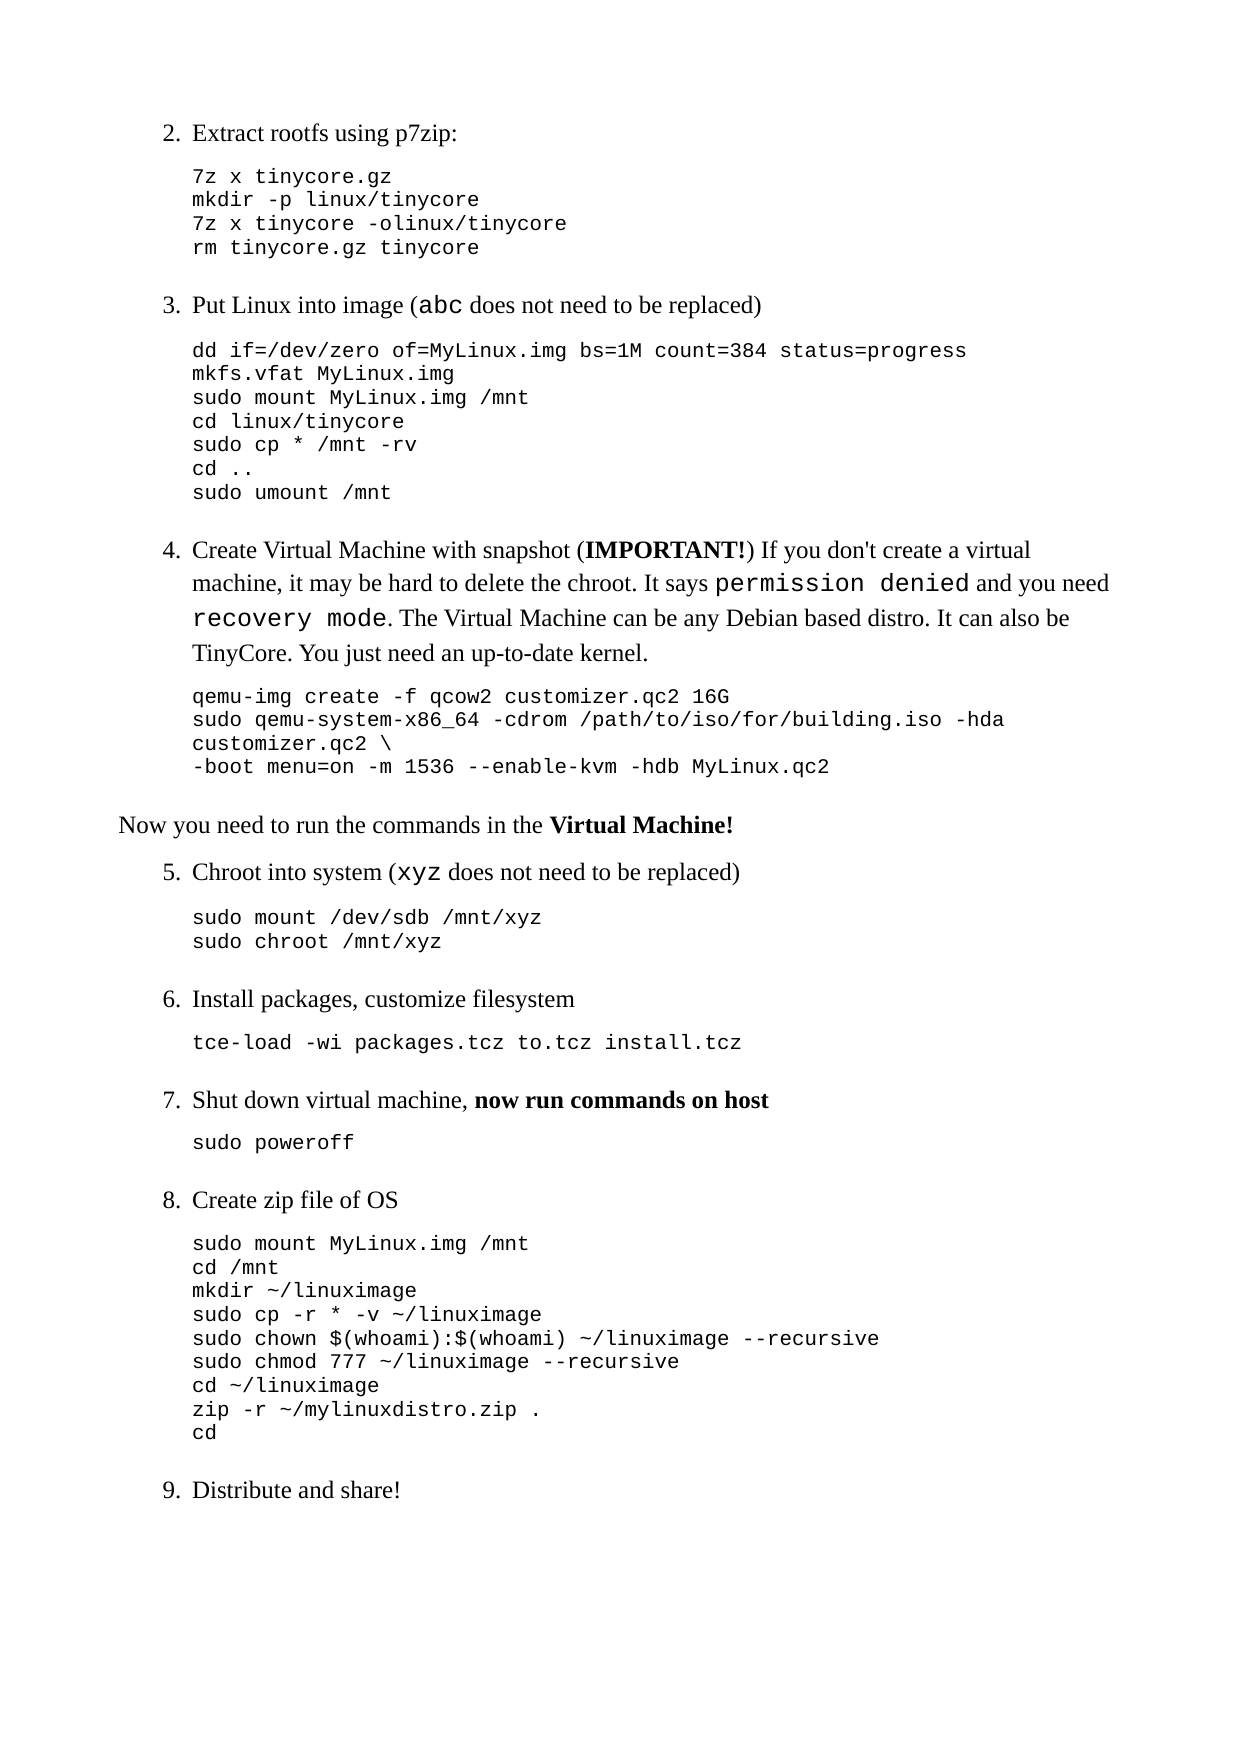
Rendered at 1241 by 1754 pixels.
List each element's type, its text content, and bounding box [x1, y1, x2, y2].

list sudo poweroff [162, 1132, 1122, 1156]
list Chroot into system (xyz does not need to be replaced) [162, 857, 1122, 888]
list sudo chmod 777 ~/linuximage --recursive [162, 1351, 1122, 1375]
list mkfs.vfat MyLinux.img [162, 363, 1122, 387]
list Put Linux into image (abc does not need to be replaced) [162, 290, 1122, 321]
list mkdir ~/linuximage [162, 1280, 1122, 1304]
list Extract rootfs using p7zip: [162, 118, 1122, 147]
list rm tinycore.gz tinycore [162, 237, 1122, 260]
list sudo qemu-system-x86_64 -cdrom /path/to/iso/for/building.iso -hda customizer.qc2 \ [162, 709, 1122, 757]
list cd .. [162, 458, 1122, 482]
list zip -r ~/mylinuxdistro.zip . [162, 1399, 1122, 1422]
list Distribute and share! [162, 1475, 1122, 1504]
list -boot menu=on -m 1536 --enable-kvm -hdb MyLinux.qc2 [162, 757, 1122, 780]
list cd [162, 1422, 1122, 1446]
list tce-load -wi packages.tcz to.tcz install.tcz [162, 1032, 1122, 1055]
list sudo mount MyLinux.img /mnt [162, 387, 1122, 411]
list sudo chroot /mnt/xyz [162, 931, 1122, 954]
list sudo cp * /mnt -rv [162, 434, 1122, 458]
list sudo chown $(whoami):$(whoami) ~/linuximage --recursive [162, 1328, 1122, 1351]
list sudo cp -r * -v ~/linuximage [162, 1304, 1122, 1328]
text Now you need to run the commands in the Virtual Machine! [118, 810, 1122, 838]
list sudo mount MyLinux.img /mnt [162, 1233, 1122, 1257]
list Create Virtual Machine with snapshot (IMPORTANT!) If you don't create a virtual machine, it may be hard to delete the chroot. It says permission denied and you need recovery mode. The Virtual Machine can be any Debian based distro. It can also be TinyCore. You just need an up-to-date kernel. [162, 535, 1122, 667]
list dd if=/dev/zero of=MyLinux.img bs=1M count=384 status=progress [162, 340, 1122, 363]
list cd /mnt [162, 1257, 1122, 1280]
list 7z x tinycore.gz [162, 166, 1122, 189]
list cd linux/tinycore [162, 411, 1122, 434]
list Shut down virtual machine, now run commands on host [162, 1085, 1122, 1113]
list mkdir -p linux/tinycore [162, 189, 1122, 213]
list Create zip file of OS [162, 1186, 1122, 1214]
list 7z x tinycore -olinux/tinycore [162, 213, 1122, 237]
list qemu-img create -f qcow2 customizer.qc2 16G [162, 686, 1122, 709]
list sudo mount /dev/sdb /mnt/xyz [162, 907, 1122, 931]
list sudo umount /mnt [162, 482, 1122, 505]
list cd ~/linuximage [162, 1375, 1122, 1399]
list Install packages, customize filesystem [162, 984, 1122, 1013]
